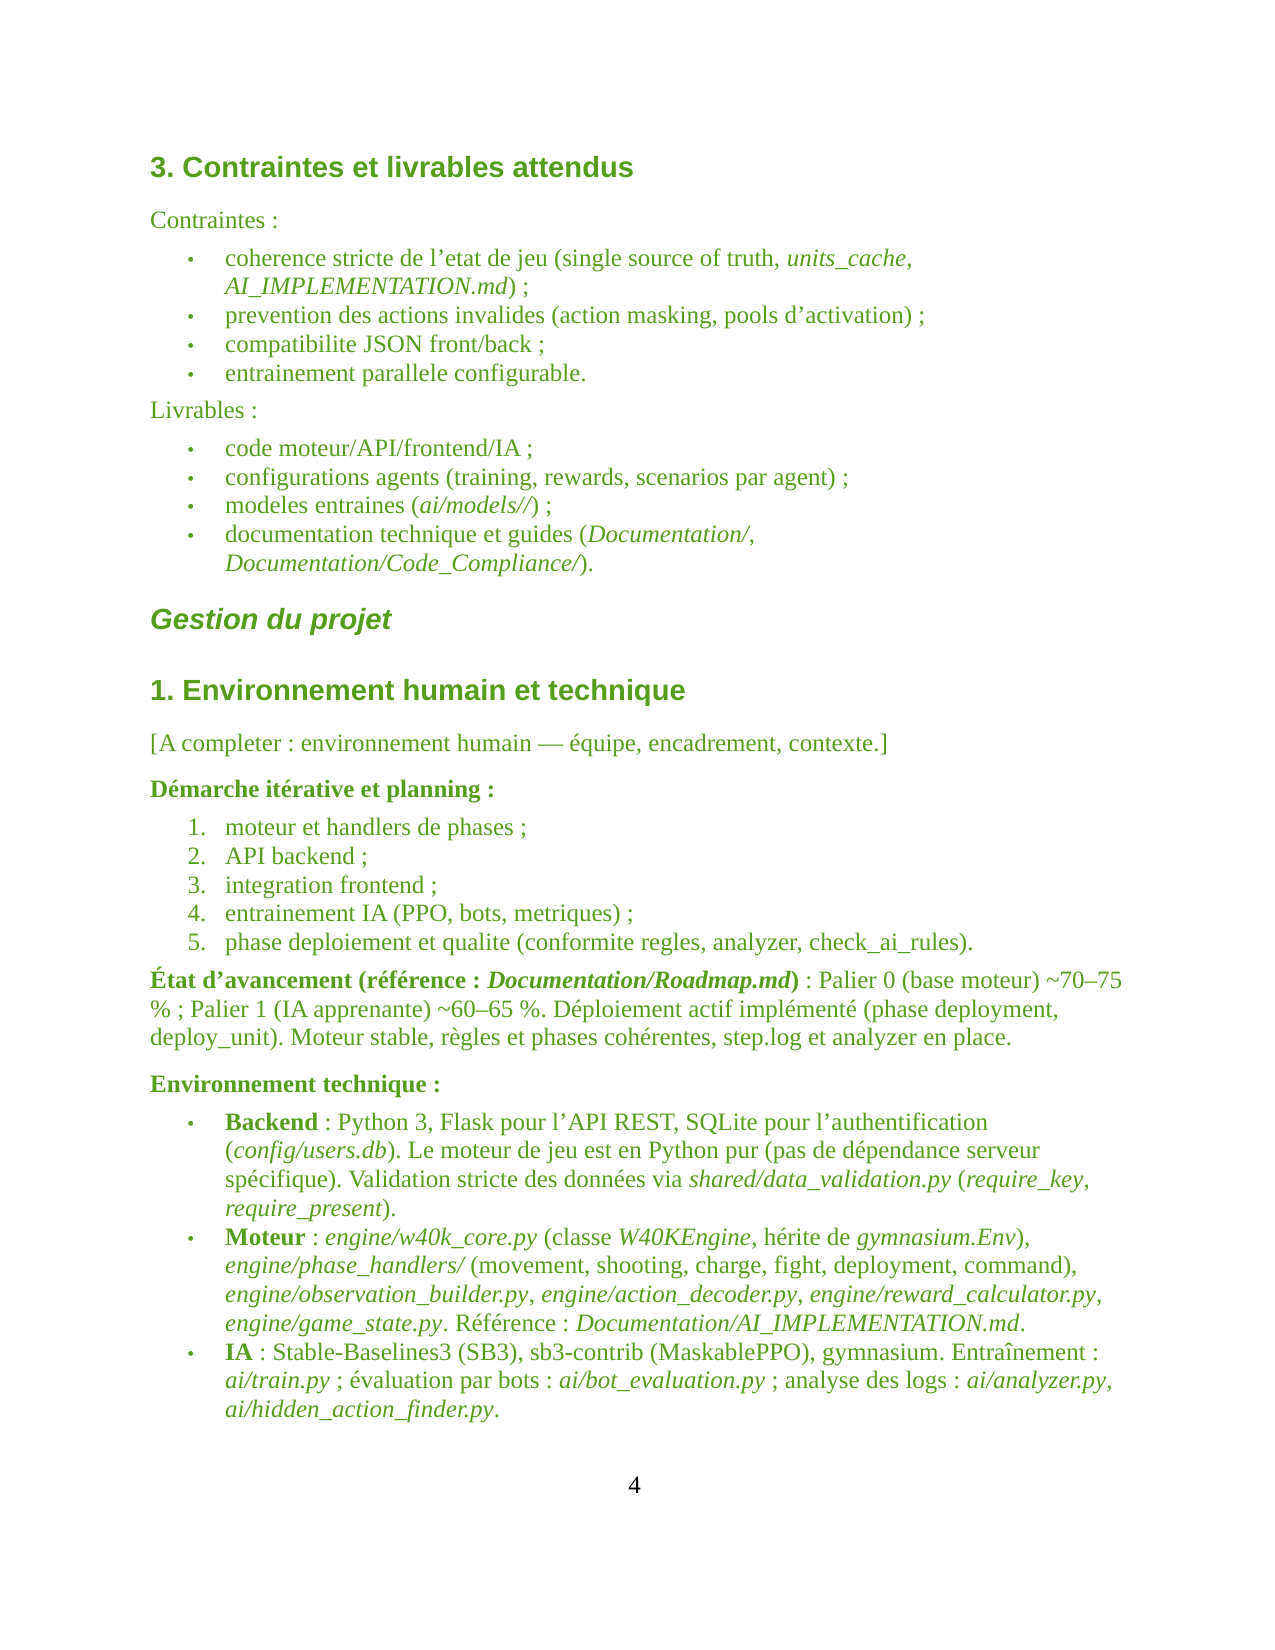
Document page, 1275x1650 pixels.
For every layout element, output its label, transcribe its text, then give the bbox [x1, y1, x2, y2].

list prevention des actions invalides (action masking, pools d’activation) ; [187, 300, 1125, 329]
list code moteur/API/frontend/IA ; [187, 433, 1125, 462]
list entrainement parallele configurable. [187, 358, 1125, 386]
list compatibilite JSON front/back ; [187, 329, 1125, 358]
list integration frontend ; [187, 870, 1125, 898]
text [A completer : environnement humain — équipe, encadrement, contexte.] [150, 728, 1125, 757]
list entrainement IA (PPO, bots, metriques) ; [187, 898, 1125, 927]
list phase deploiement et qualite (conformite regles, analyzer, check_ai_rules). [187, 927, 1125, 956]
list Moteur : engine/w40k_core.py (classe W40KEngine, hérite de gymnasium.Env), engine/phase_handlers/ (movement, shooting, charge, fight, deployment, command), engine/observation_builder.py, engine/action_decoder.py, engine/reward_calculator.py, engine/game_state.py. Référence : Documentation/AI_IMPLEMENTATION.md. [187, 1222, 1125, 1337]
list IA : Stable-Baselines3 (SB3), sb3-contrib (MaskablePPO), gymnasium. Entraînement : ai/train.py ; évaluation par bots : ai/bot_evaluation.py ; analyse des logs : ai/analyzer.py, ai/hidden_action_finder.py. [187, 1337, 1125, 1423]
subtitle 1. Environnement humain et technique [150, 673, 1125, 706]
list modeles entraines (ai/models//) ; [187, 491, 1125, 519]
text Livrables : [150, 395, 1125, 424]
list moteur et handlers de phases ; [187, 812, 1125, 841]
list API backend ; [187, 841, 1125, 870]
list Backend : Python 3, Flask pour l’API REST, SQLite pour l’authentification (config/users.db). Le moteur de jeu est en Python pur (pas de dépendance serveur spécifique). Validation stricte des données via shared/data_validation.py (require_key, require_present). [187, 1107, 1125, 1222]
subtitle Gestion du projet [150, 602, 1125, 635]
subtitle 3. Contraintes et livrables attendus [150, 150, 1125, 183]
text Démarche itérative et planning : [150, 774, 1125, 803]
list coherence stricte de l’etat de jeu (single source of truth, units_cache, AI_IMPLEMENTATION.md) ; [187, 243, 1125, 300]
text Contraintes : [150, 205, 1125, 234]
list configurations agents (training, rewards, scenarios par agent) ; [187, 462, 1125, 491]
list documentation technique et guides (Documentation/, Documentation/Code_Compliance/). [187, 519, 1125, 577]
text Environnement technique : [150, 1069, 1125, 1098]
text État d’avancement (référence : Documentation/Roadmap.md) : Palier 0 (base moteur) ~70–75 % ; Palier 1 (IA apprenante) ~60–65 %. Déploiement actif implémenté (phase deployment, deploy_unit). Moteur stable, règles et phases cohérentes, step.log et analyzer en place. [150, 965, 1125, 1051]
